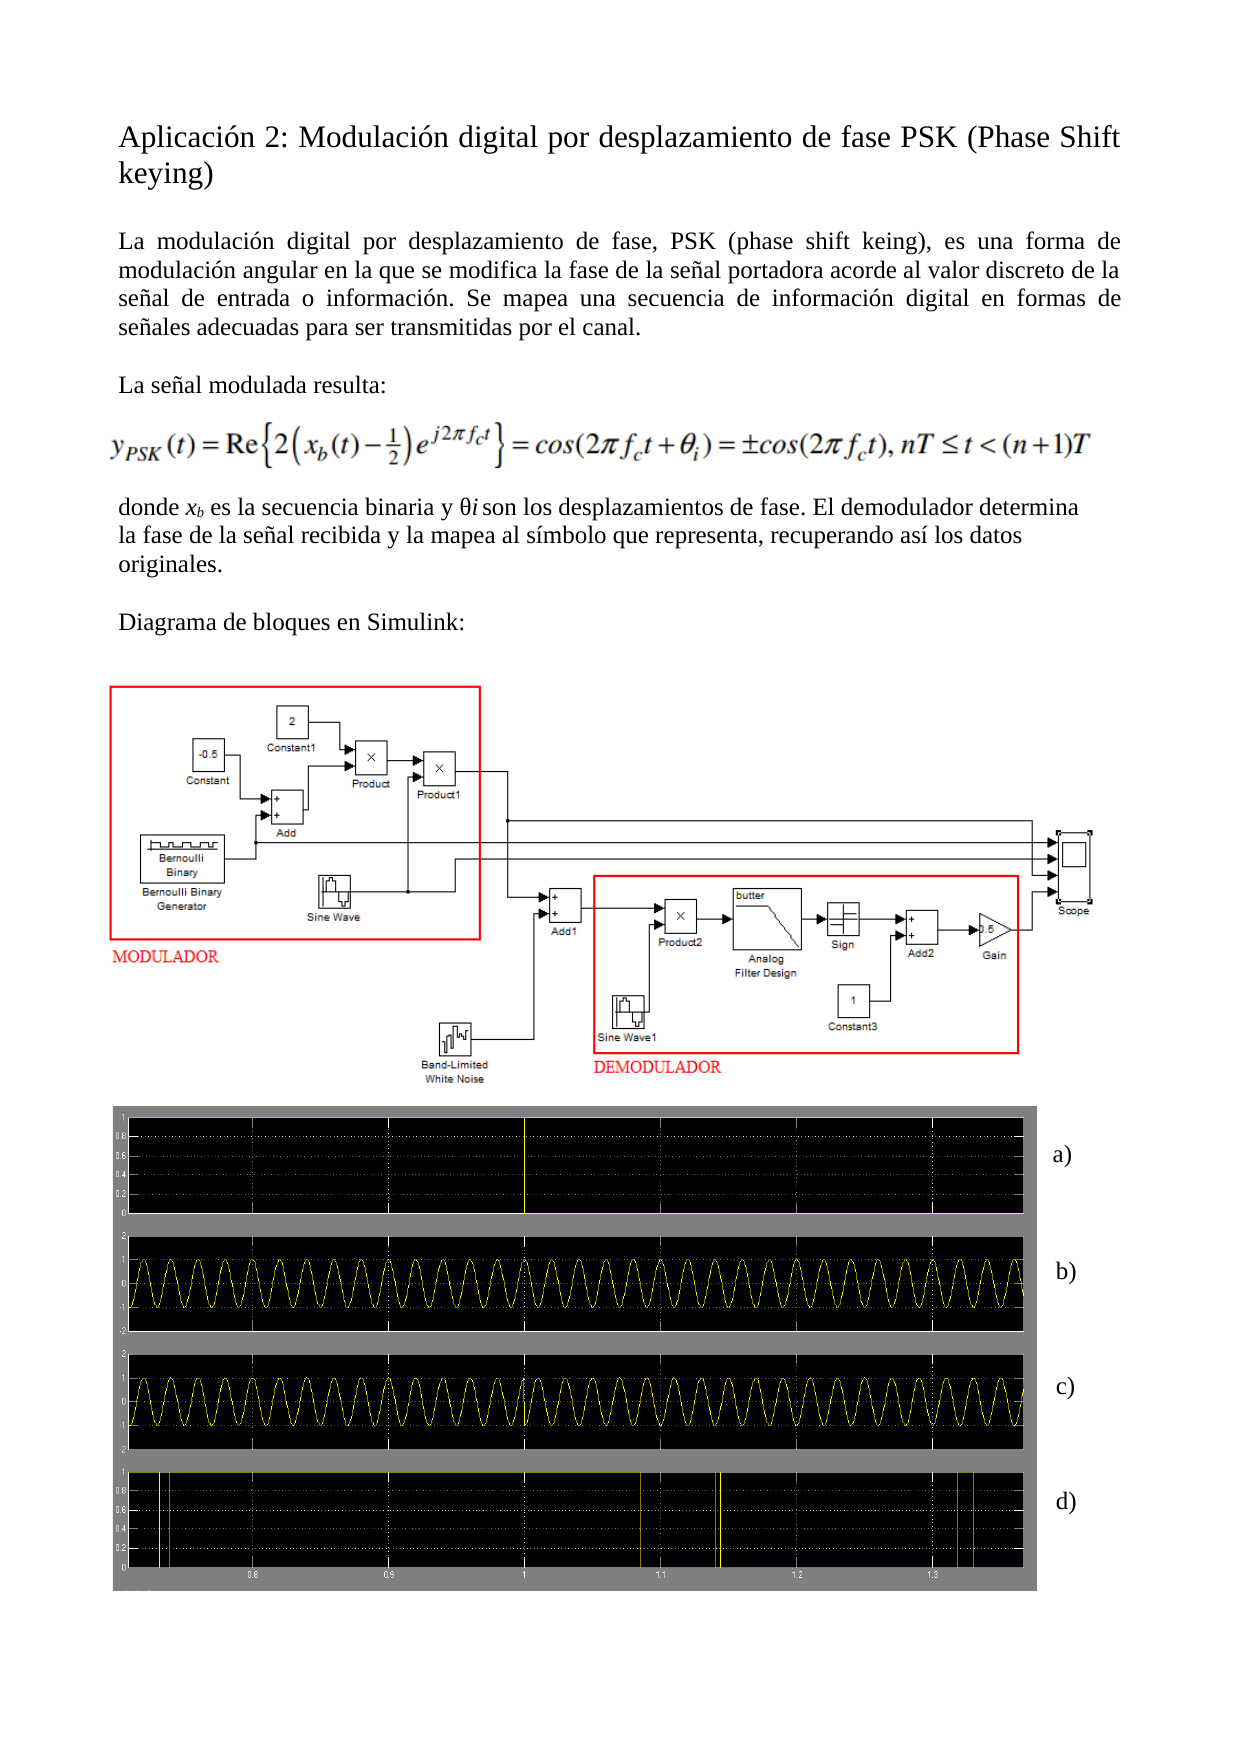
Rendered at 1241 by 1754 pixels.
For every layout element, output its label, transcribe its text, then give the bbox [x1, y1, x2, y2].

text Aplicación 2: Modulación digital por desplazamiento de fase PSK (Phase Shift keying) [118, 118, 1122, 190]
text a) [1037, 1134, 1122, 1169]
text c) [1037, 1371, 1122, 1399]
text d) [1037, 1486, 1122, 1514]
text la fase de la señal recibida y la mapea al símbolo que representa, recuperando así los datos [118, 521, 1122, 549]
picture [97, 677, 1102, 1098]
text La señal modulada resulta: [118, 370, 1122, 398]
text originales. [118, 549, 1122, 578]
picture [112, 1106, 1037, 1591]
text La modulación digital por desplazamiento de fase, PSK (phase shift keing), es una forma de modulación angular en la que se modifica la fase de la señal portadora acorde al valor discreto de la señal de entrada o información. Se mapea una secuencia de información digital en formas de señales adecuadas para ser transmitidas por el canal. [118, 226, 1122, 341]
text Diagrama de bloques en Simulink: [118, 607, 1122, 636]
text donde xb es la secuencia binaria y θi son los desplazamientos de fase. El demodulador determina [118, 492, 1122, 521]
picture [102, 410, 1107, 488]
text b) [1037, 1256, 1122, 1284]
